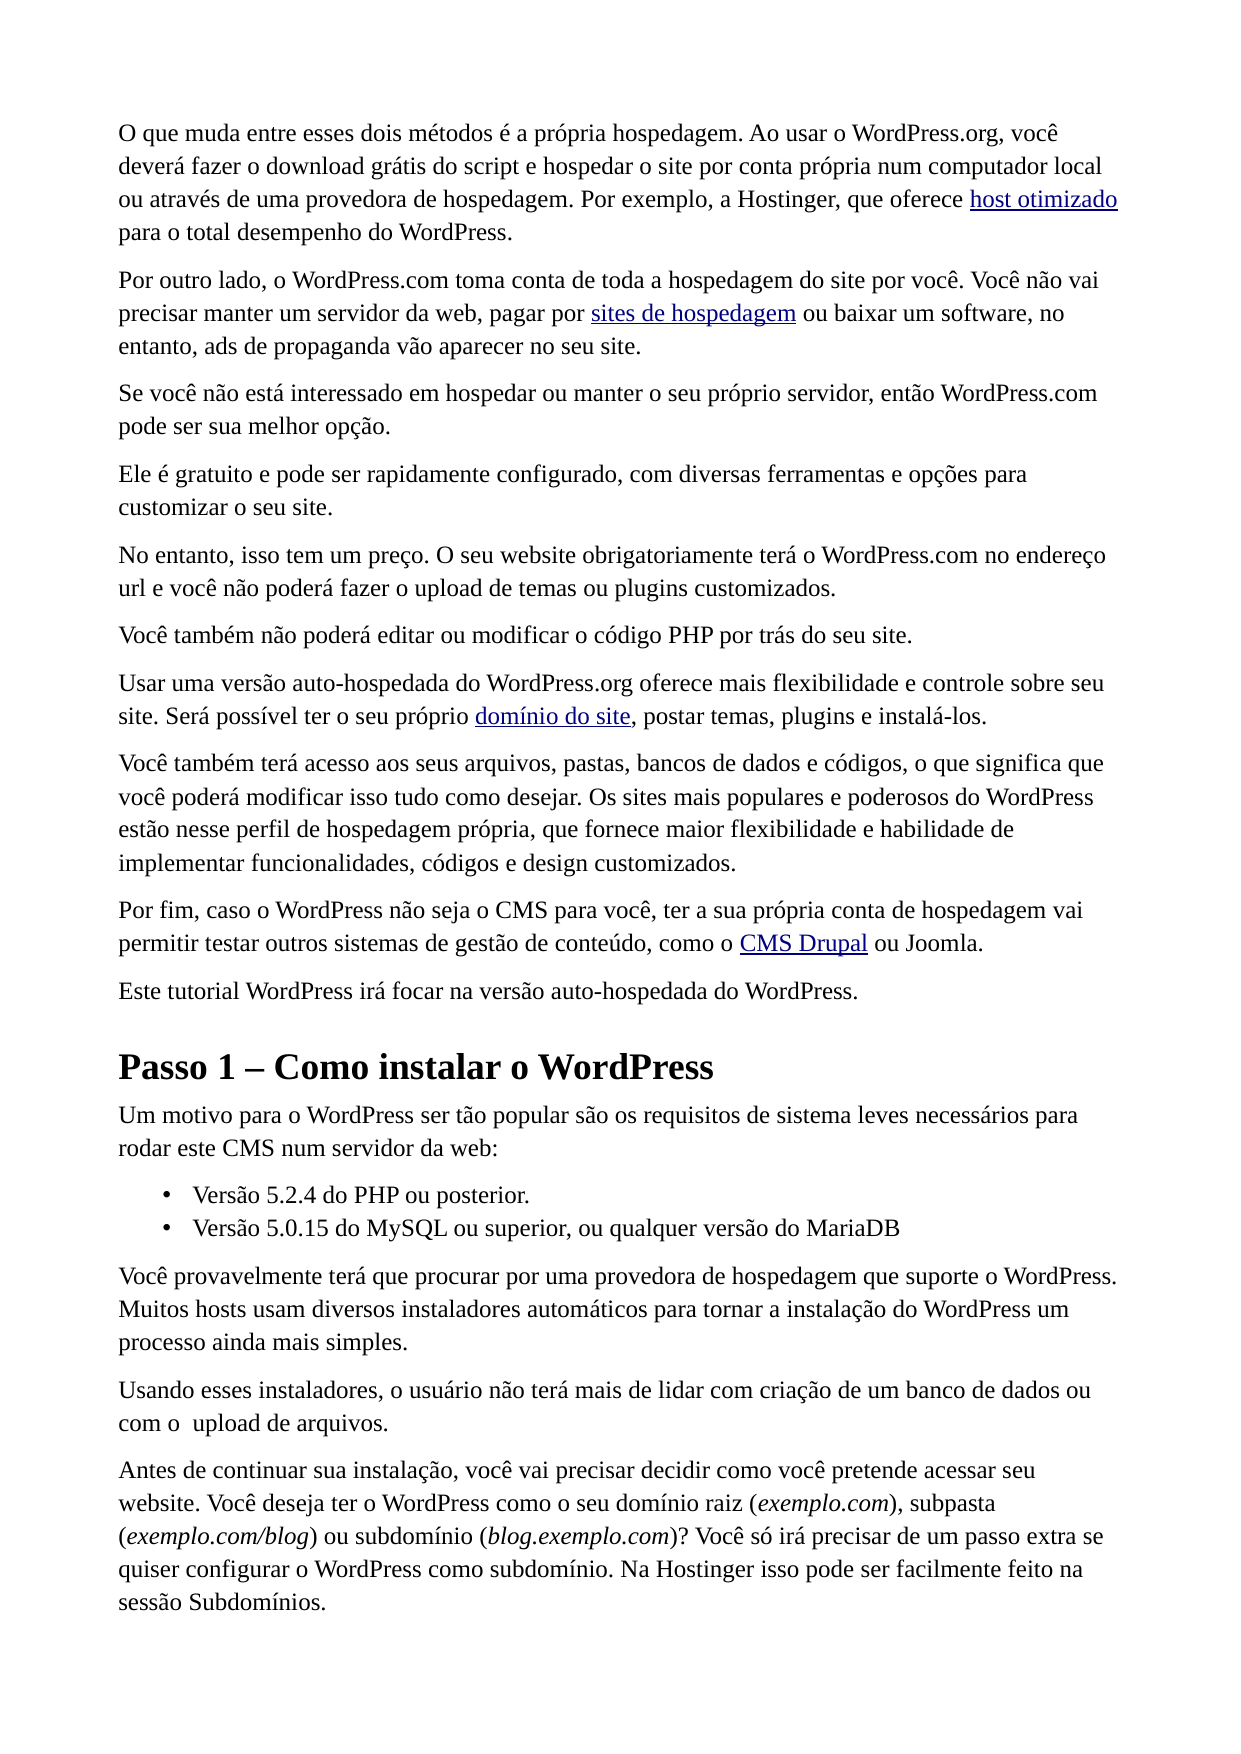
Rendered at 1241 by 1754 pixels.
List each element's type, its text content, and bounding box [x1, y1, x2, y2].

text Usar uma versão auto-hospedada do WordPress.org oferece mais flexibilidade e controle sobre seu site. Será possível ter o seu próprio domínio do site, postar temas, plugins e instalá-los. [118, 668, 1122, 730]
text Um motivo para o WordPress ser tão popular são os requisitos de sistema leves necessários para rodar este CMS num servidor da web: [118, 1100, 1122, 1162]
list Versão 5.2.4 do PHP ou posterior. [162, 1181, 1122, 1209]
text Se você não está interessado em hospedar ou manter o seu próprio servidor, então WordPress.com pode ser sua melhor opção. [118, 378, 1122, 440]
text Antes de continuar sua instalação, você vai precisar decidir como você pretende acessar seu website. Você deseja ter o WordPress como o seu domínio raiz (exemplo.com), subpasta (exemplo.com/blog) ou subdomínio (blog.exemplo.com)? Você só irá precisar de um passo extra se quiser configurar o WordPress como subdomínio. Na Hostinger isso pode ser facilmente feito na sessão Subdomínios. [118, 1455, 1122, 1616]
text Ele é gratuito e pode ser rapidamente configurado, com diversas ferramentas e opções para customizar o seu site. [118, 459, 1122, 521]
text Você também não poderá editar ou modificar o código PHP por trás do seu site. [118, 620, 1122, 649]
text O que muda entre esses dois métodos é a própria hospedagem. Ao usar o WordPress.org, você deverá fazer o download grátis do script e hospedar o site por conta própria num computador local ou através de uma provedora de hospedagem. Por exemplo, a Hostinger, que oferece host otimizado para o total desempenho do WordPress. [118, 118, 1122, 246]
text Usando esses instaladores, o usuário não terá mais de lidar com criação de um banco de dados ou com o upload de arquivos. [118, 1375, 1122, 1437]
text Você também terá acesso aos seus arquivos, pastas, bancos de dados e códigos, o que significa que você poderá modificar isso tudo como desejar. Os sites mais populares e poderosos do WordPress estão nesse perfil de hospedagem própria, que fornece maior flexibilidade e habilidade de implementar funcionalidades, códigos e design customizados. [118, 748, 1122, 876]
text Por fim, caso o WordPress não seja o CMS para você, ter a sua própria conta de hospedagem vai permitir testar outros sistemas de gestão de conteúdo, como o CMS Drupal ou Joomla. [118, 895, 1122, 957]
text Por outro lado, o WordPress.com toma conta de toda a hospedagem do site por você. Você não vai precisar manter um servidor da web, pagar por sites de hospedagem ou baixar um software, no entanto, ads de propaganda vão aparecer no seu site. [118, 265, 1122, 359]
text No entanto, isso tem um preço. O seu website obrigatoriamente terá o WordPress.com no endereço url e você não poderá fazer o upload de temas ou plugins customizados. [118, 540, 1122, 601]
list Versão 5.0.15 do MySQL ou superior, ou qualquer versão do MariaDB [162, 1213, 1122, 1242]
text Este tutorial WordPress irá focar na versão auto-hospedada do WordPress. [118, 976, 1122, 1004]
subtitle Passo 1 – Como instalar o WordPress [118, 1044, 1122, 1087]
text Você provavelmente terá que procurar por uma provedora de hospedagem que suporte o WordPress. Muitos hosts usam diversos instaladores automáticos para tornar a instalação do WordPress um processo ainda mais simples. [118, 1261, 1122, 1356]
